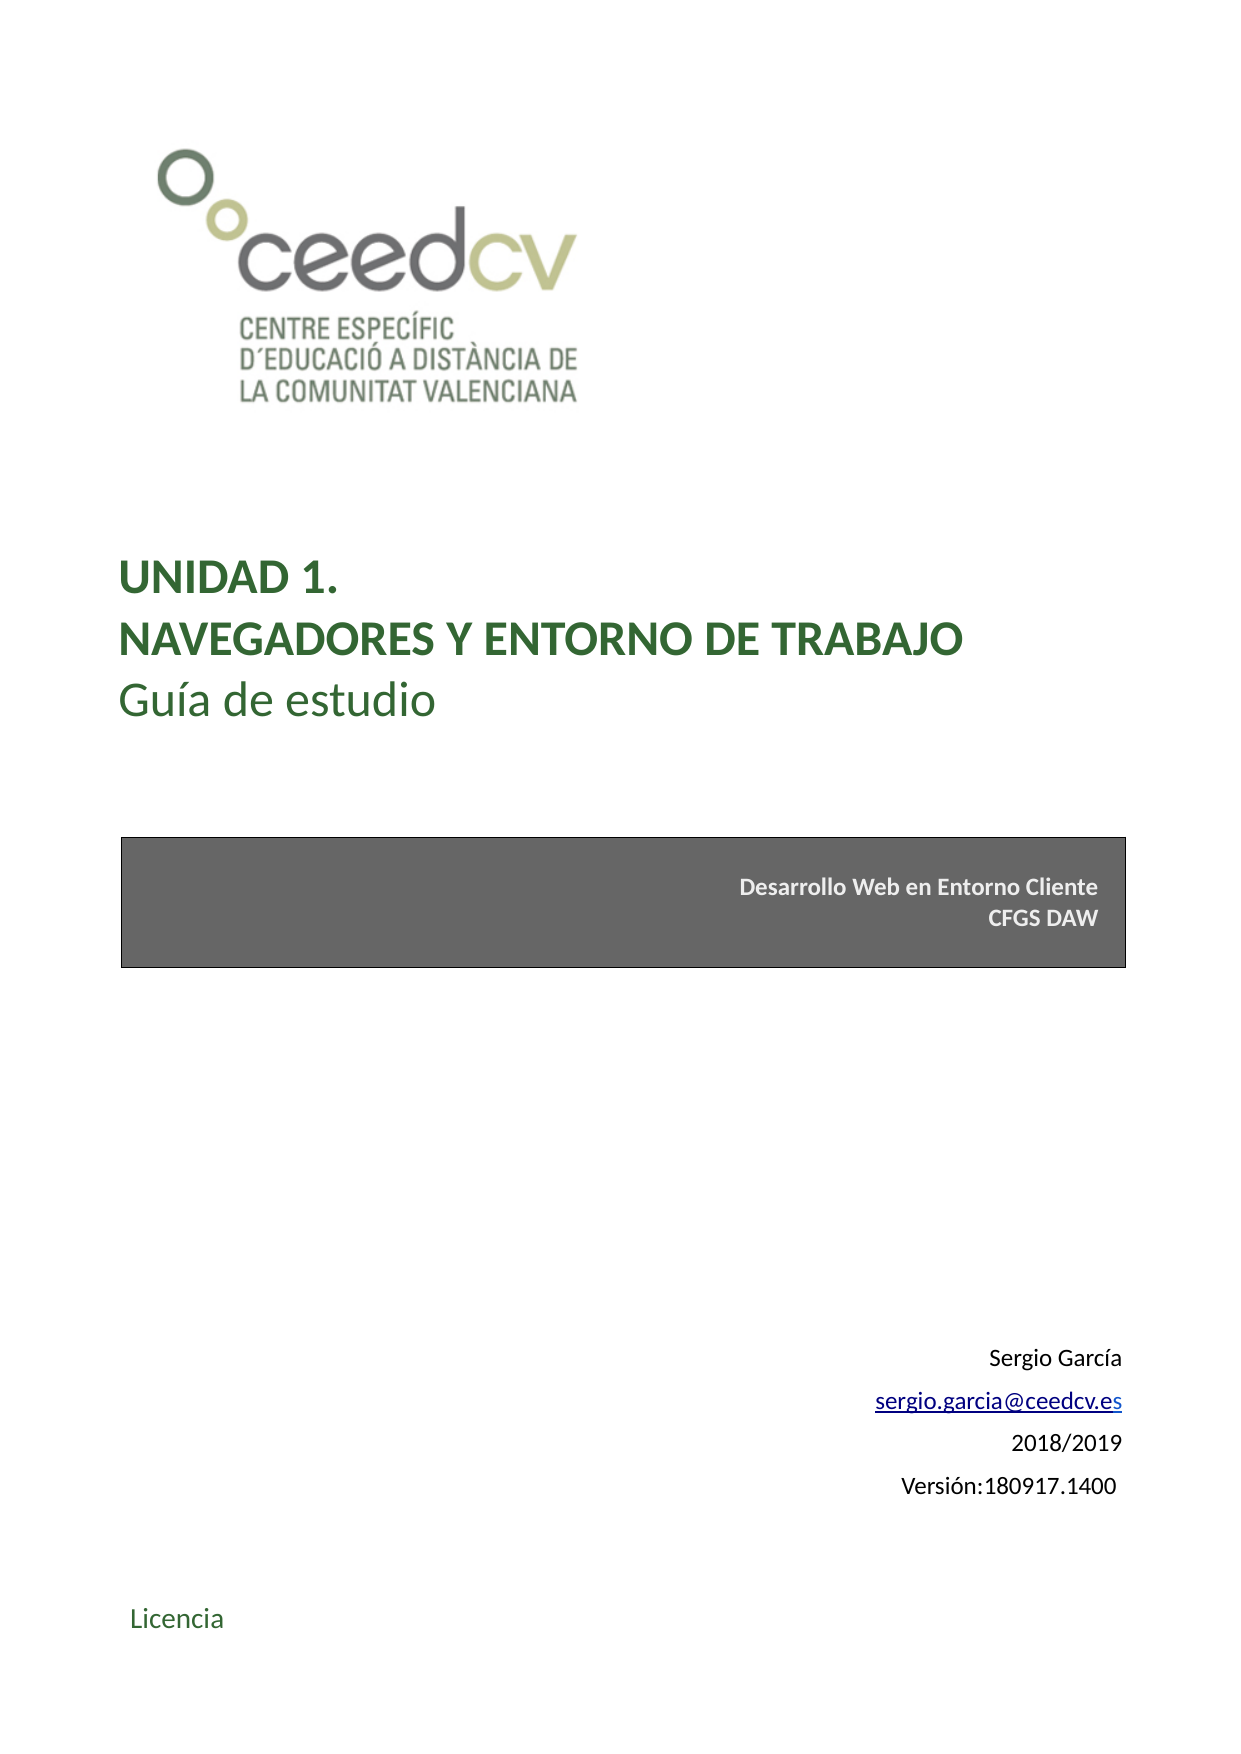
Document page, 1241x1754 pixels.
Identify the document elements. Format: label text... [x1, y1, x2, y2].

text CFGS DAW [125, 902, 1098, 932]
text Versión:180917.1400 [118, 1470, 1122, 1500]
text sergio.garcia@ceedcv.es [231, 1385, 1122, 1416]
picture [118, 121, 681, 431]
text Guía de estudio [118, 667, 1122, 728]
text UNIDAD 1. [118, 545, 1122, 606]
text 2018/2019 [118, 1427, 1122, 1458]
text Desarrollo Web en Entorno Cliente [125, 871, 1098, 902]
text Sergio García [231, 1343, 1122, 1373]
text Licencia [118, 1600, 1122, 1636]
text Navegadores y entorno de trabajo [118, 606, 1122, 667]
